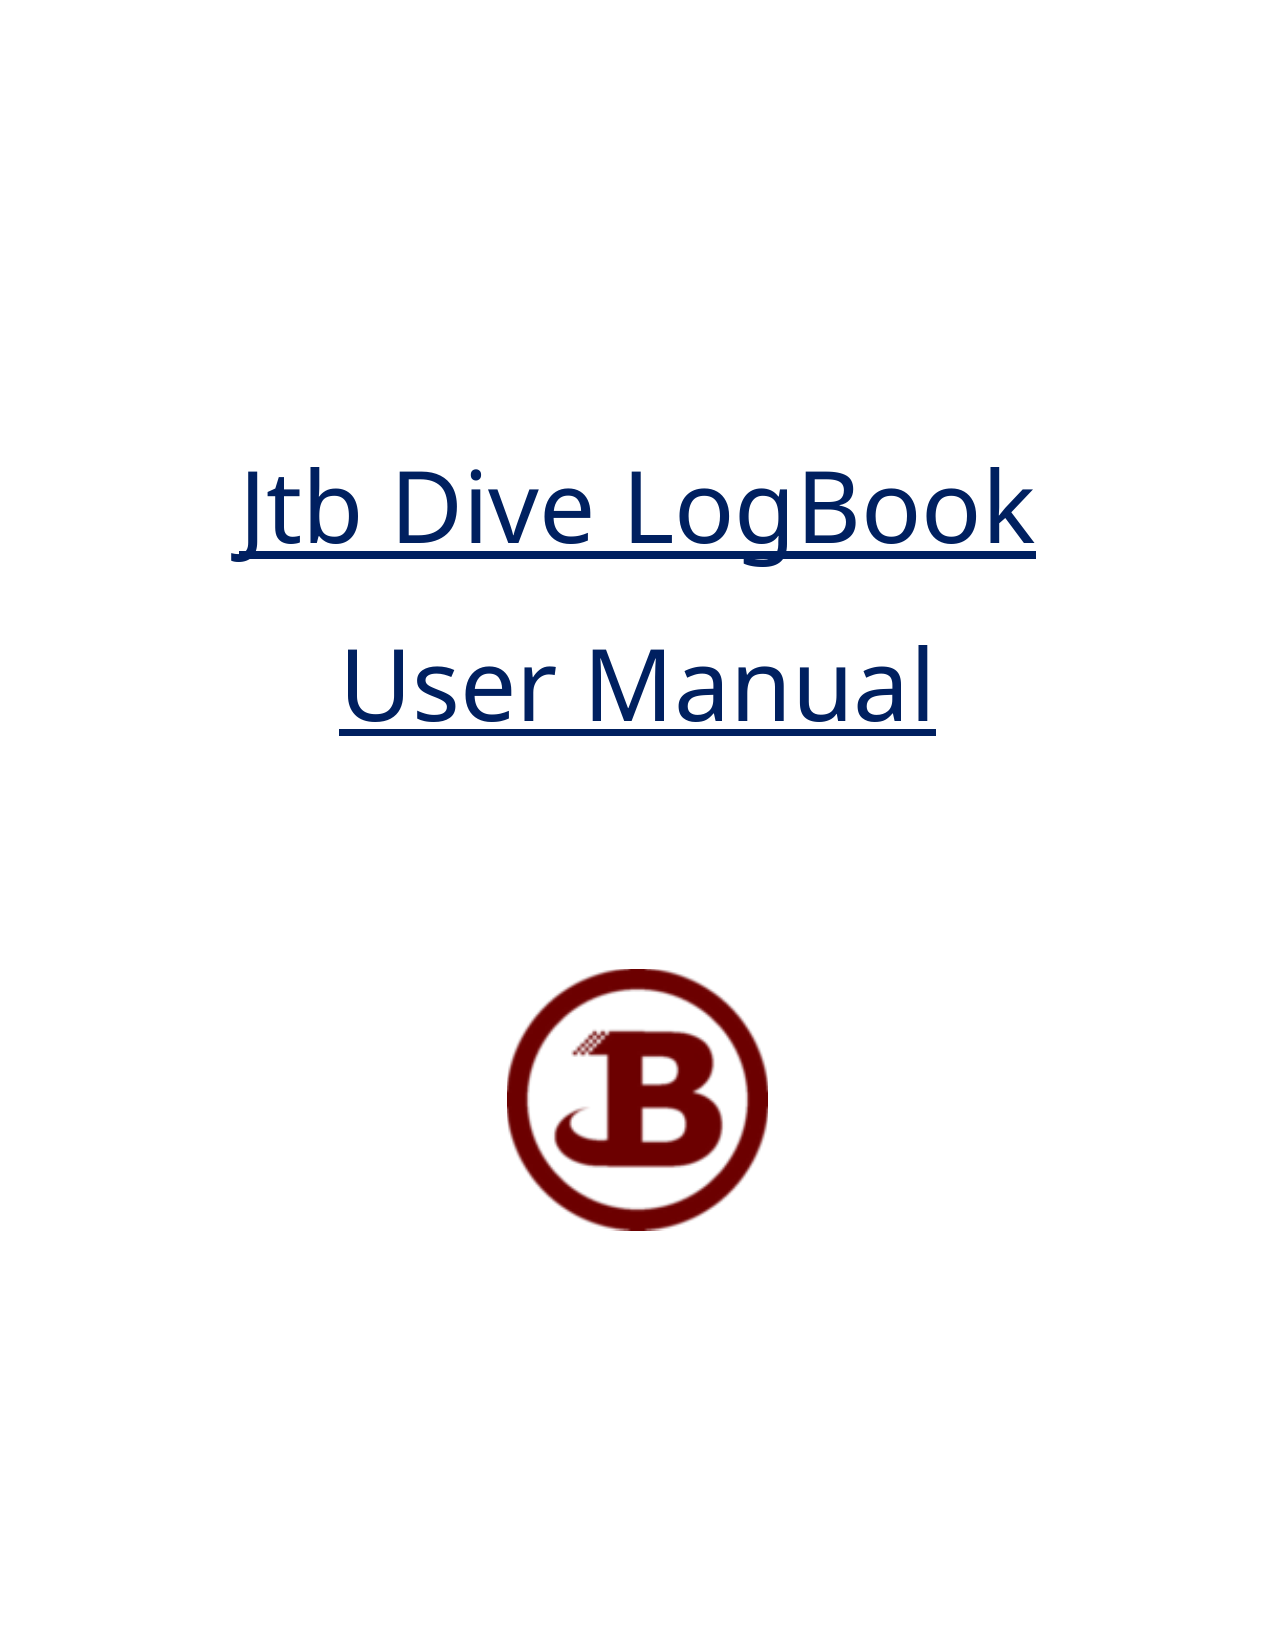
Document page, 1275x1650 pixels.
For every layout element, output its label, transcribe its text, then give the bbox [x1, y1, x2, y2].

text User Manual [150, 614, 1125, 751]
picture [507, 969, 768, 1231]
text Jtb Dive LogBook [150, 437, 1125, 573]
